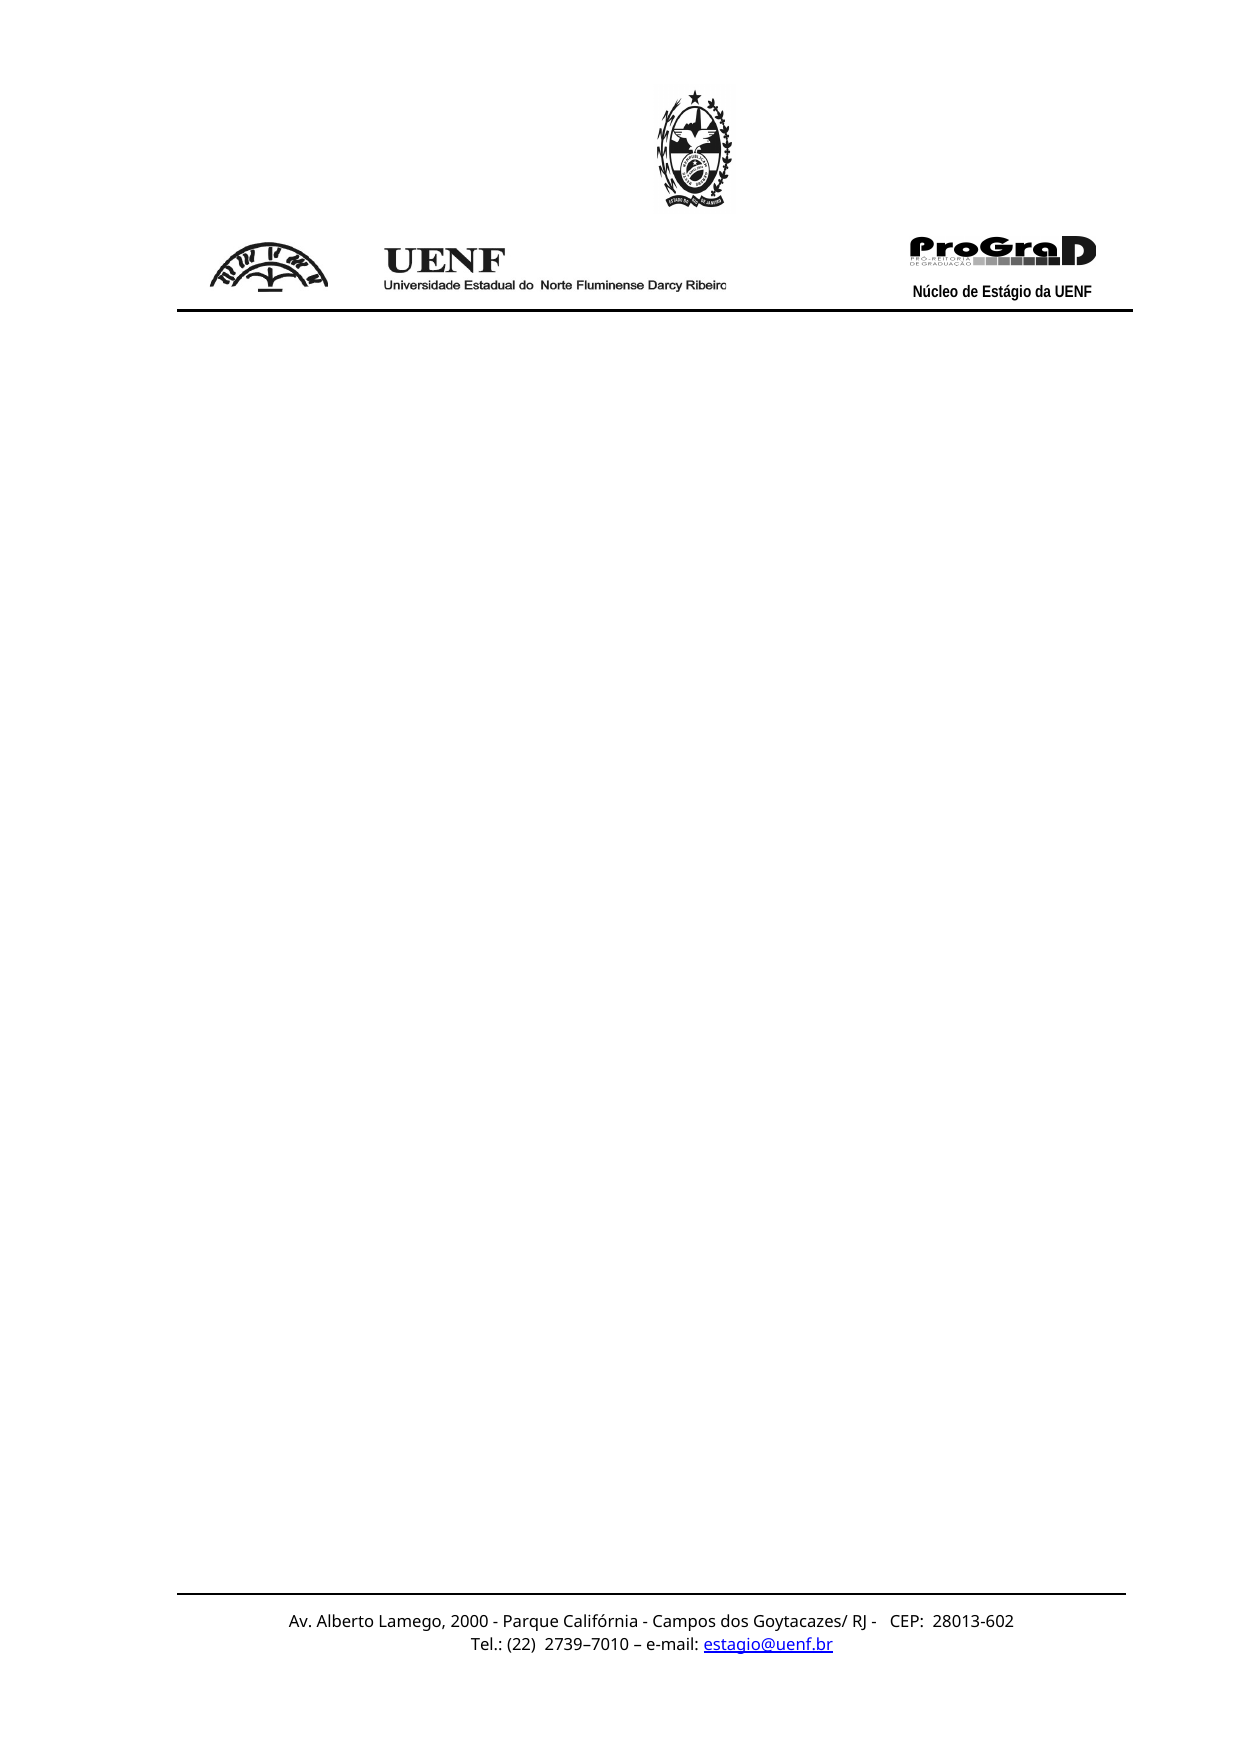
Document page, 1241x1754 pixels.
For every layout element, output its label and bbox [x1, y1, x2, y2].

picture [384, 248, 727, 292]
picture [653, 84, 736, 214]
picture [209, 242, 328, 292]
